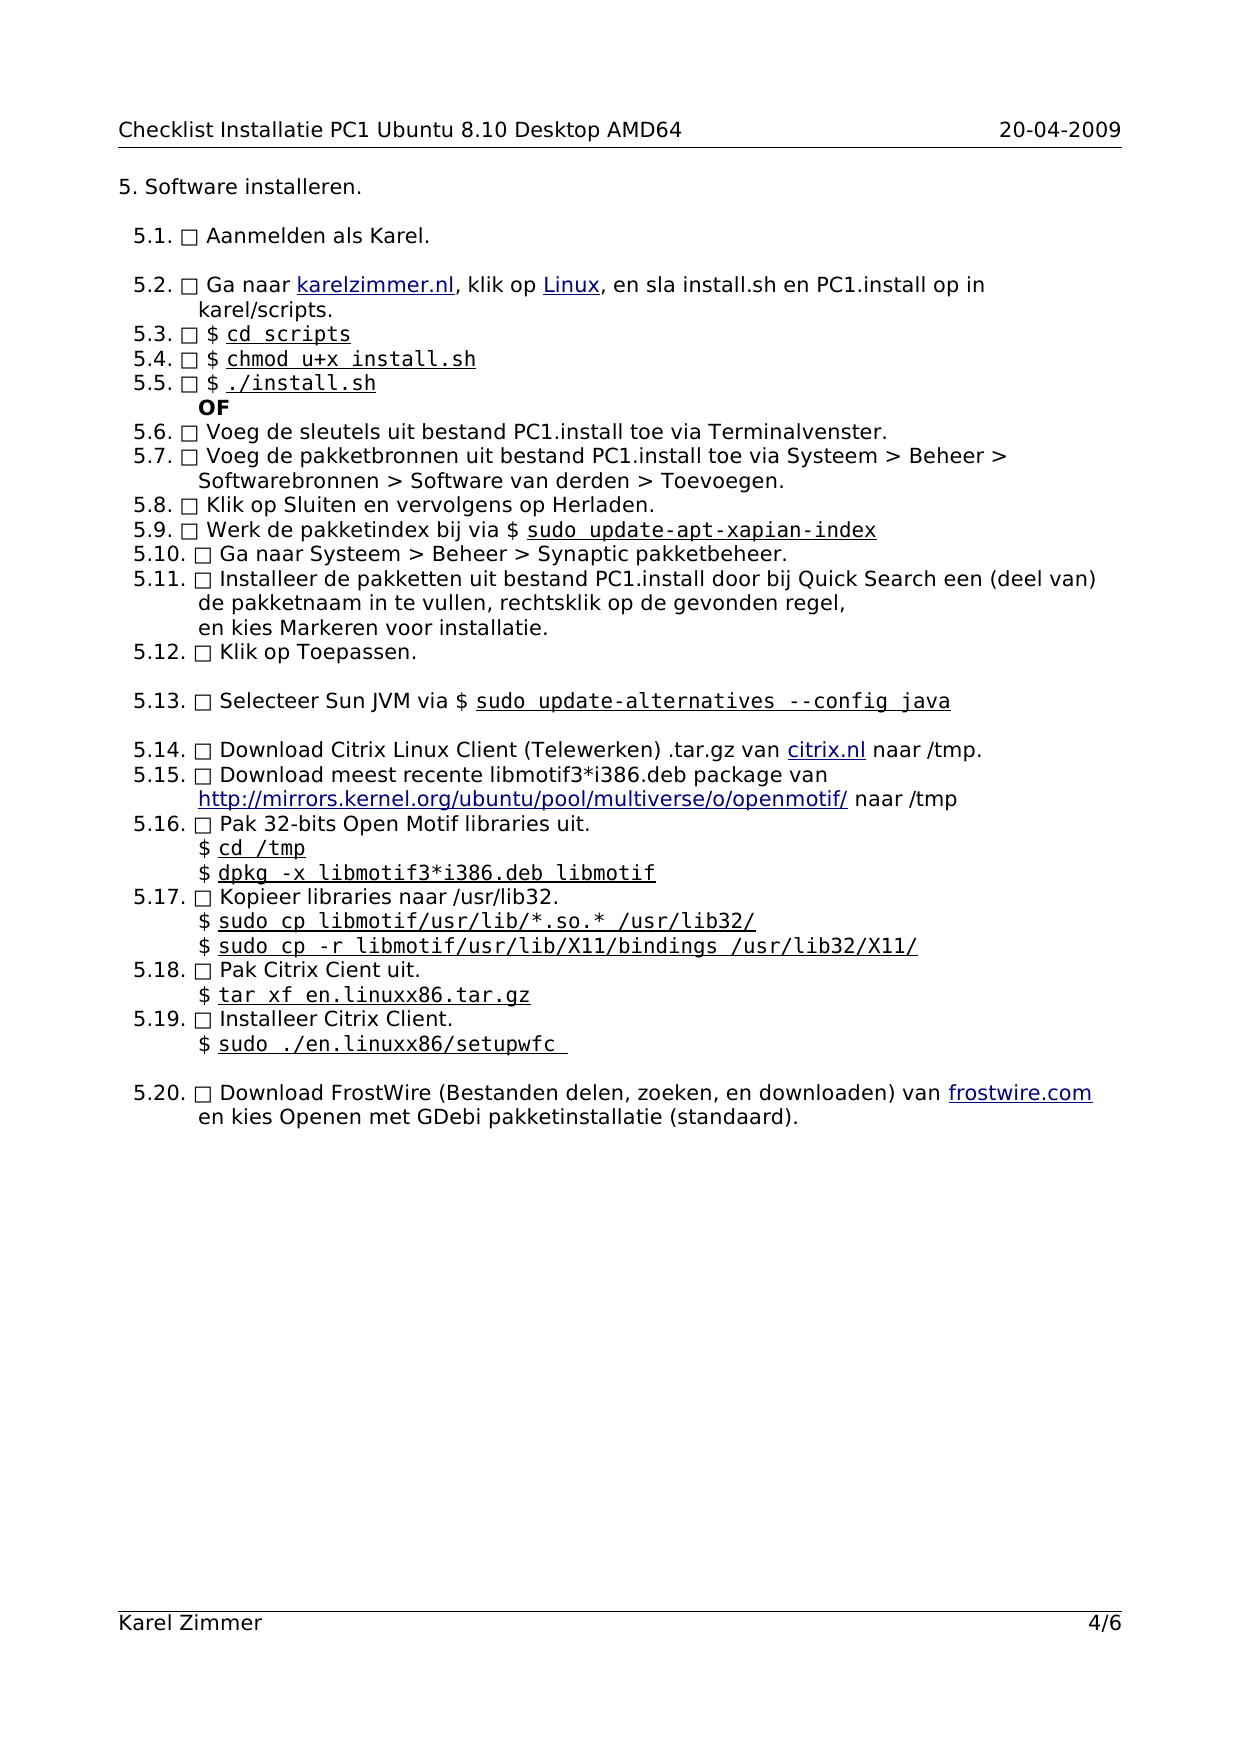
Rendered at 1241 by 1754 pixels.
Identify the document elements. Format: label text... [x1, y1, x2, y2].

list Kopieer libraries naar /usr/lib32. $ sudo cp libmotif/usr/lib/*.so.* /usr/lib32/ $ sudo cp -r libmotif/usr/lib/X11/bindings /usr/lib32/X11/ [133, 885, 1122, 958]
list Klik op Toepassen. [133, 640, 1122, 665]
list Klik op Sluiten en vervolgens op Herladen. [133, 493, 1122, 518]
list Ga naar karelzimmer.nl, klik op Linux, en sla install.sh en PC1.install op in karel/scripts. [133, 273, 1122, 322]
list $ chmod u+x install.sh [133, 346, 1122, 371]
list Pak Citrix Cient uit. $ tar xf en.linuxx86.tar.gz [133, 958, 1122, 1007]
list Download FrostWire (Bestanden delen, zoeken, en downloaden) van frostwire.com en kies Openen met GDebi pakketinstallatie (standaard). [133, 1081, 1122, 1130]
list Pak 32-bits Open Motif libraries uit. $ cd /tmp $ dpkg -x libmotif3*i386.deb libmotif [133, 812, 1122, 885]
list $ cd scripts [133, 322, 1122, 346]
list Ga naar Systeem > Beheer > Synaptic pakketbeheer. [133, 542, 1122, 567]
list Voeg de sleutels uit bestand PC1.install toe via Terminalvenster. [133, 420, 1122, 444]
list Installeer de pakketten uit bestand PC1.install door bij Quick Search een (deel van) de pakketnaam in te vullen, rechtsklik op de gevonden regel, en kies Markeren voor installatie. [133, 567, 1122, 640]
list Software installeren. [118, 175, 1122, 199]
list Werk de pakketindex bij via $ sudo update-apt-xapian-index [133, 518, 1122, 542]
list Voeg de pakketbronnen uit bestand PC1.install toe via Systeem > Beheer > Softwarebronnen > Software van derden > Toevoegen. [133, 444, 1122, 493]
list Download Citrix Linux Client (Telewerken) .tar.gz van citrix.nl naar /tmp. [133, 738, 1122, 763]
list Selecteer Sun JVM via $ sudo update-alternatives --config java [133, 689, 1122, 714]
list $ ./install.sh OF [133, 371, 1122, 420]
list Download meest recente libmotif3*i386.deb package van http://mirrors.kernel.org/ubuntu/pool/multiverse/o/openmotif/ naar /tmp [133, 763, 1122, 812]
list Installeer Citrix Client. $ sudo ./en.linuxx86/setupwfc [133, 1007, 1122, 1056]
list Aanmelden als Karel. [133, 224, 1122, 248]
